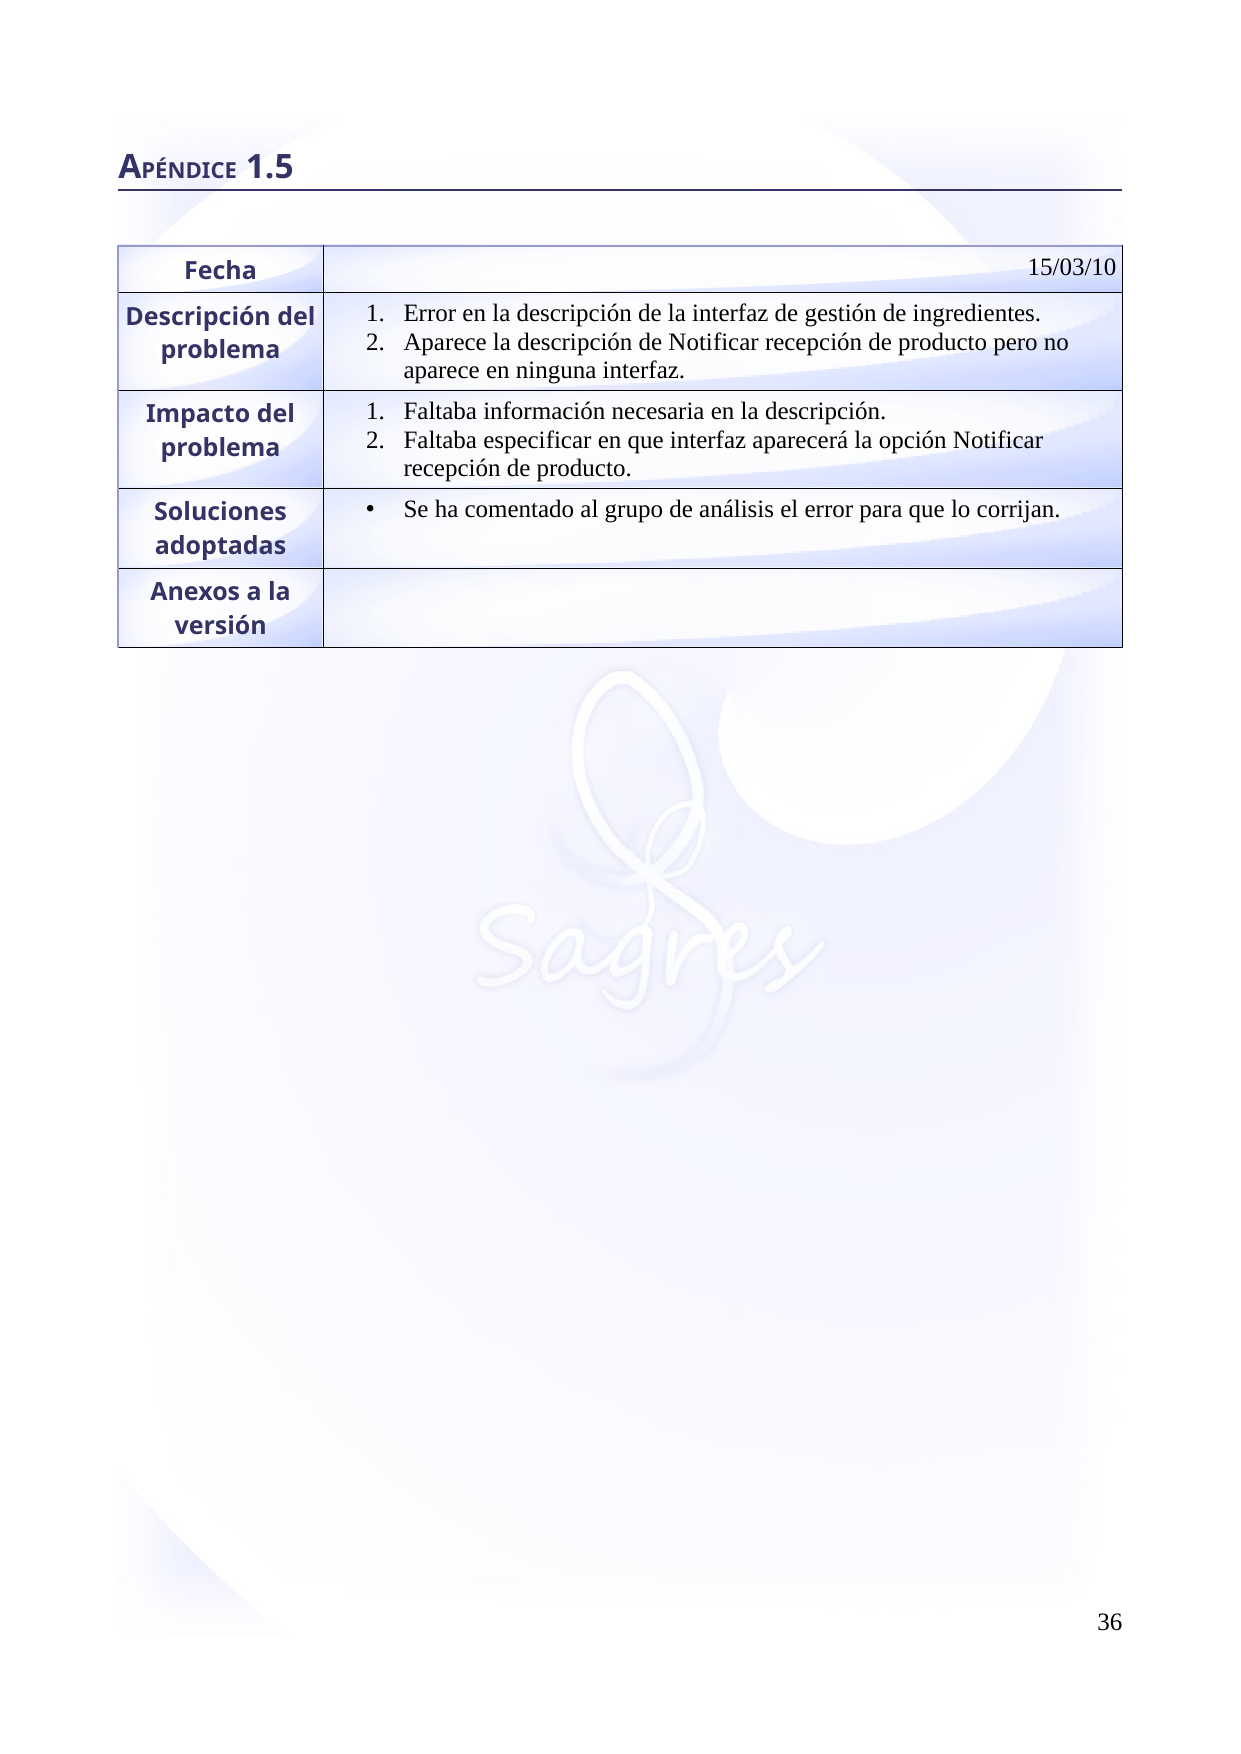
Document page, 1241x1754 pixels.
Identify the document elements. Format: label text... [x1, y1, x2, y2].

picture [118, 191, 1122, 245]
table_cell Error en la descripción de la interfaz de gestión de ingredientes. Aparece la descripción de Notificar recepción de producto pero no aparece en ninguna interfaz. [324, 293, 1122, 390]
table_cell Impacto del problema [119, 391, 323, 488]
table_cell Faltaba información necesaria en la descripción. Faltaba especificar en que interfaz aparecerá la opción Notificar recepción de producto. [324, 391, 1122, 488]
table_cell Anexos a la versión [119, 569, 323, 647]
table_cell Soluciones adoptadas [119, 489, 323, 568]
table_header Fecha [119, 247, 323, 292]
table_header 15/03/10 [324, 247, 1122, 292]
picture [118, 648, 1122, 1636]
subtitle Apéndice 1.5 [118, 143, 1122, 189]
picture [118, 118, 1122, 143]
table_cell Descripción del problema [119, 293, 323, 390]
table_cell [324, 569, 1122, 647]
table_cell Se ha comentado al grupo de análisis el error para que lo corrijan. [324, 489, 1122, 568]
